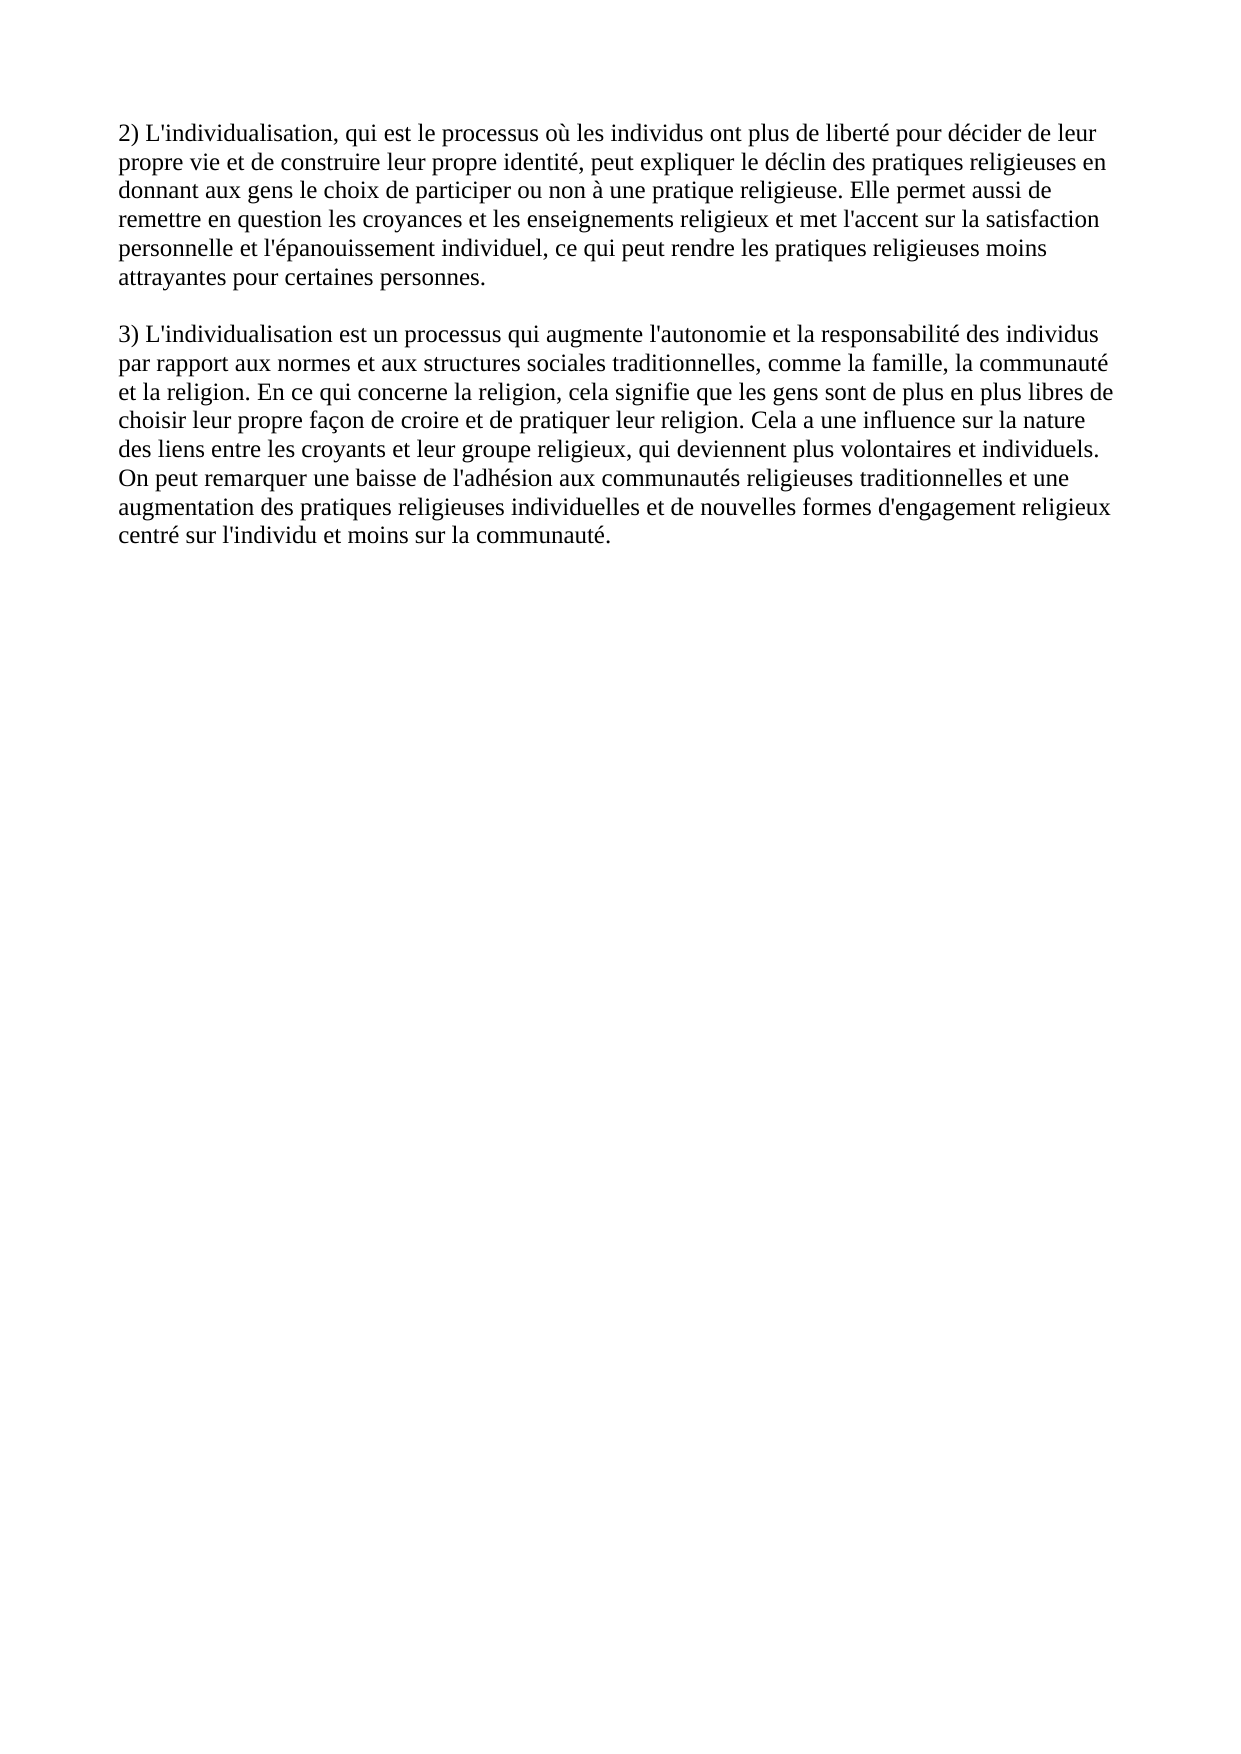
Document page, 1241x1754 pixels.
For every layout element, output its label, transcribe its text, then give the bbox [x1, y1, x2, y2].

text 2) L'individualisation, qui est le processus où les individus ont plus de liberté pour décider de leur propre vie et de construire leur propre identité, peut expliquer le déclin des pratiques religieuses en donnant aux gens le choix de participer ou non à une pratique religieuse. Elle permet aussi de remettre en question les croyances et les enseignements religieux et met l'accent sur la satisfaction personnelle et l'épanouissement individuel, ce qui peut rendre les pratiques religieuses moins attrayantes pour certaines personnes. [118, 118, 1122, 291]
text 3) L'individualisation est un processus qui augmente l'autonomie et la responsabilité des individus par rapport aux normes et aux structures sociales traditionnelles, comme la famille, la communauté et la religion. En ce qui concerne la religion, cela signifie que les gens sont de plus en plus libres de choisir leur propre façon de croire et de pratiquer leur religion. Cela a une influence sur la nature des liens entre les croyants et leur groupe religieux, qui deviennent plus volontaires et individuels. On peut remarquer une baisse de l'adhésion aux communautés religieuses traditionnelles et une augmentation des pratiques religieuses individuelles et de nouvelles formes d'engagement religieux centré sur l'individu et moins sur la communauté. [118, 319, 1122, 549]
